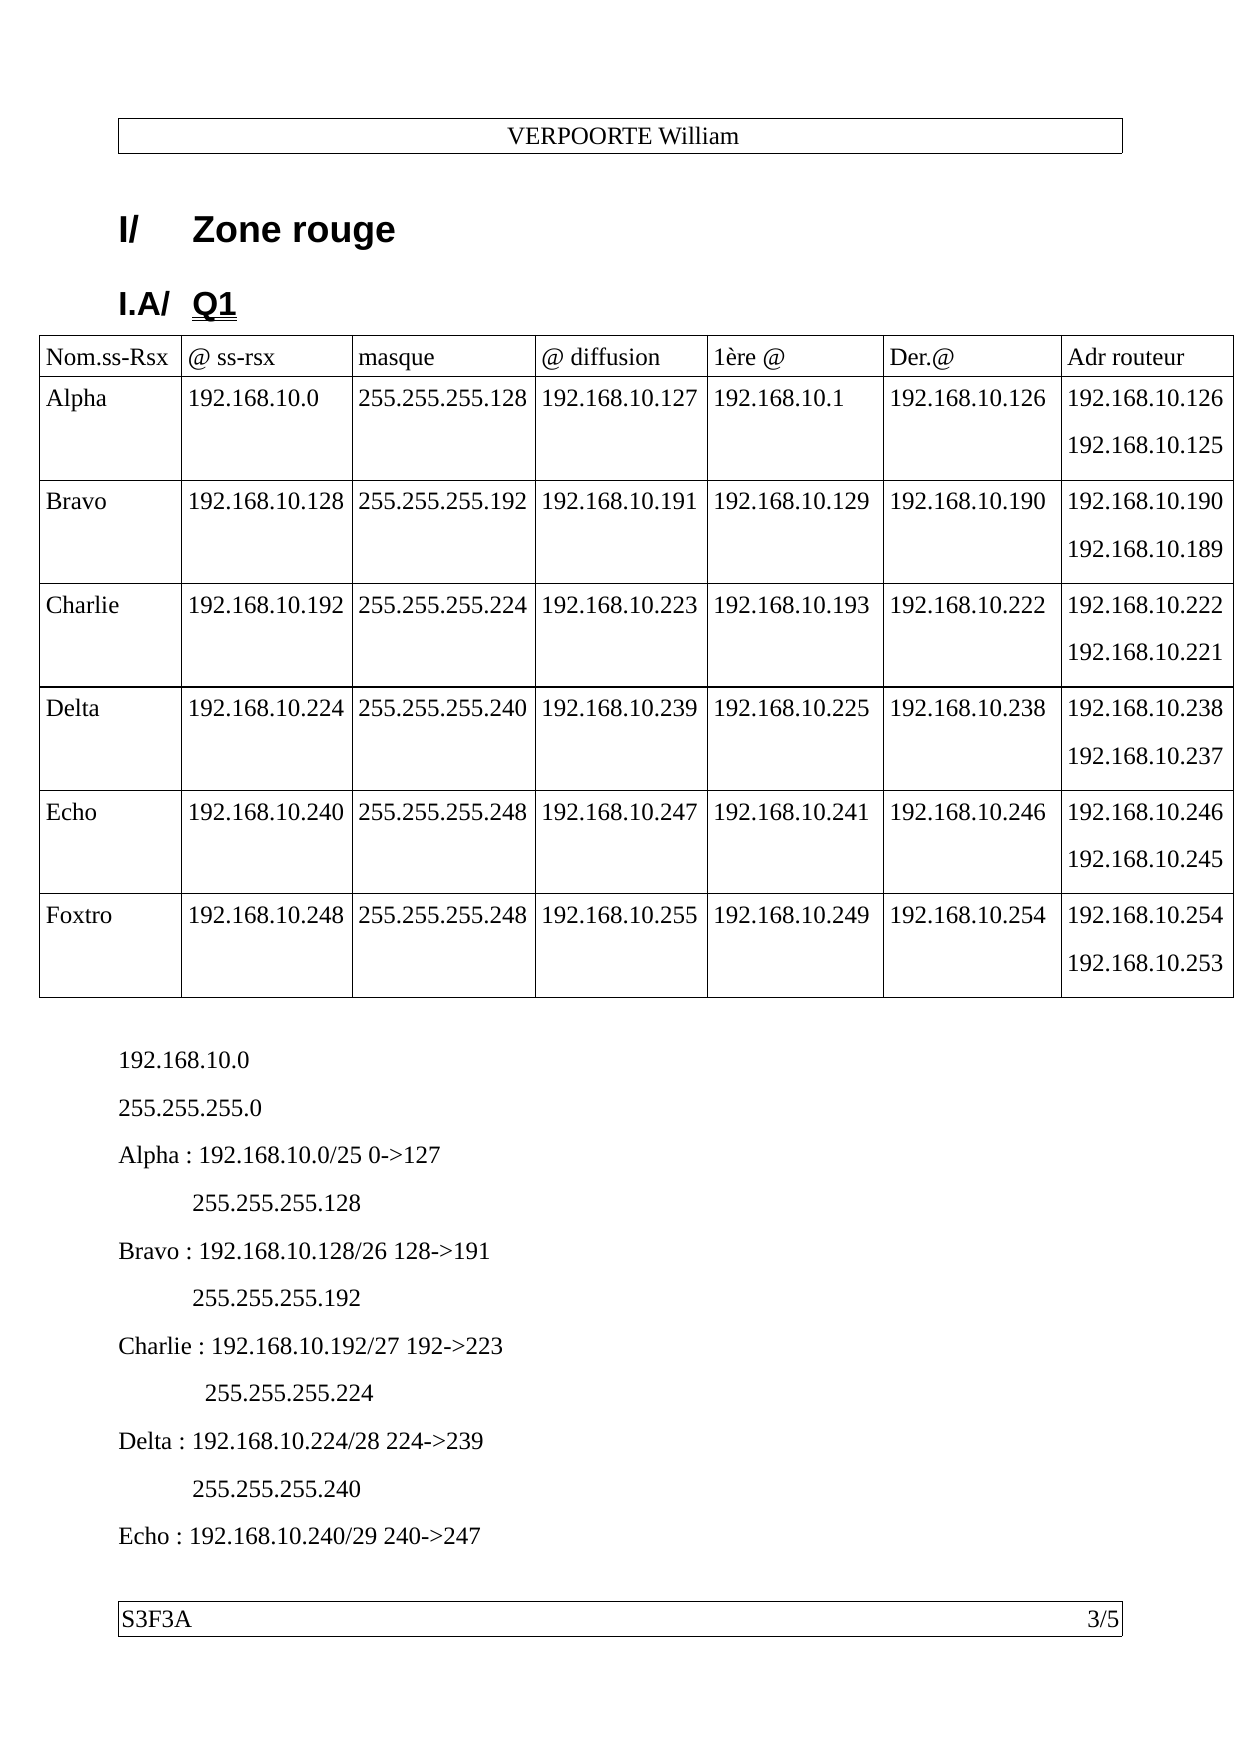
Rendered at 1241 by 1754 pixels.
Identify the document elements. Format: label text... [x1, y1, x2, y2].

table_cell Charlie [40, 584, 181, 686]
table_cell 192.168.10.127 [536, 377, 707, 479]
table_header @ diffusion [536, 336, 707, 376]
table_cell Delta [40, 688, 181, 790]
subtitle Zone rouge [118, 207, 1122, 251]
table_cell 192.168.10.254 192.168.10.253 [1062, 894, 1233, 997]
table_cell Echo [40, 791, 181, 893]
table_cell 192.168.10.126 [884, 377, 1061, 479]
table_header masque [353, 336, 535, 376]
table_cell 192.168.10.192 [182, 584, 352, 686]
table_cell 255.255.255.248 [353, 894, 535, 997]
table_cell 255.255.255.128 [353, 377, 535, 479]
text Charlie : 192.168.10.192/27 192->223 [118, 1331, 1122, 1360]
table_cell 192.168.10.241 [708, 791, 883, 893]
table_cell 192.168.10.223 [536, 584, 707, 686]
table_cell 192.168.10.222 192.168.10.221 [1062, 584, 1233, 686]
table_cell 192.168.10.238 [884, 688, 1061, 790]
table_cell 192.168.10.225 [708, 688, 883, 790]
text 255.255.255.240 [118, 1474, 1122, 1502]
table_cell 192.168.10.126 192.168.10.125 [1062, 377, 1233, 479]
table_cell 192.168.10.246 [884, 791, 1061, 893]
table_cell 192.168.10.129 [708, 481, 883, 583]
table_cell 255.255.255.224 [353, 584, 535, 686]
table_cell 255.255.255.192 [353, 481, 535, 583]
table_header Der.@ [884, 336, 1061, 376]
text 255.255.255.128 [118, 1188, 1122, 1217]
subtitle Q1 [118, 284, 1122, 322]
table_cell 192.168.10.240 [182, 791, 352, 893]
table_cell 192.168.10.255 [536, 894, 707, 997]
text Echo : 192.168.10.240/29 240->247 [118, 1521, 1122, 1550]
table_header Nom.ss-Rsx [40, 336, 181, 376]
table_header Adr routeur [1062, 336, 1233, 376]
text 255.255.255.0 [118, 1093, 1122, 1122]
table_cell 192.168.10.190 [884, 481, 1061, 583]
table_cell 192.168.10.128 [182, 481, 352, 583]
text 255.255.255.192 [118, 1283, 1122, 1312]
table_cell 255.255.255.240 [353, 688, 535, 790]
table_cell 192.168.10.254 [884, 894, 1061, 997]
table_cell 192.168.10.190 192.168.10.189 [1062, 481, 1233, 583]
table_cell 192.168.10.249 [708, 894, 883, 997]
table_header @ ss-rsx [182, 336, 352, 376]
text 192.168.10.0 [118, 1045, 1122, 1074]
table_cell 192.168.10.246 192.168.10.245 [1062, 791, 1233, 893]
table_cell Bravo [40, 481, 181, 583]
text Delta : 192.168.10.224/28 224->239 [118, 1426, 1122, 1455]
table_cell 192.168.10.238 192.168.10.237 [1062, 688, 1233, 790]
table_cell 192.168.10.247 [536, 791, 707, 893]
table_cell 192.168.10.193 [708, 584, 883, 686]
table_cell Alpha [40, 377, 181, 479]
table_cell 192.168.10.224 [182, 688, 352, 790]
table_cell 192.168.10.1 [708, 377, 883, 479]
text Alpha : 192.168.10.0/25 0->127 [118, 1141, 1122, 1169]
text 255.255.255.224 [118, 1378, 1122, 1407]
table_cell 255.255.255.248 [353, 791, 535, 893]
table_cell 192.168.10.239 [536, 688, 707, 790]
table_cell 192.168.10.0 [182, 377, 352, 479]
table_cell 192.168.10.222 [884, 584, 1061, 686]
table_cell 192.168.10.191 [536, 481, 707, 583]
table_cell Foxtro [40, 894, 181, 997]
text Bravo : 192.168.10.128/26 128->191 [118, 1236, 1122, 1264]
table_header 1ère @ [708, 336, 883, 376]
table_cell 192.168.10.248 [182, 894, 352, 997]
